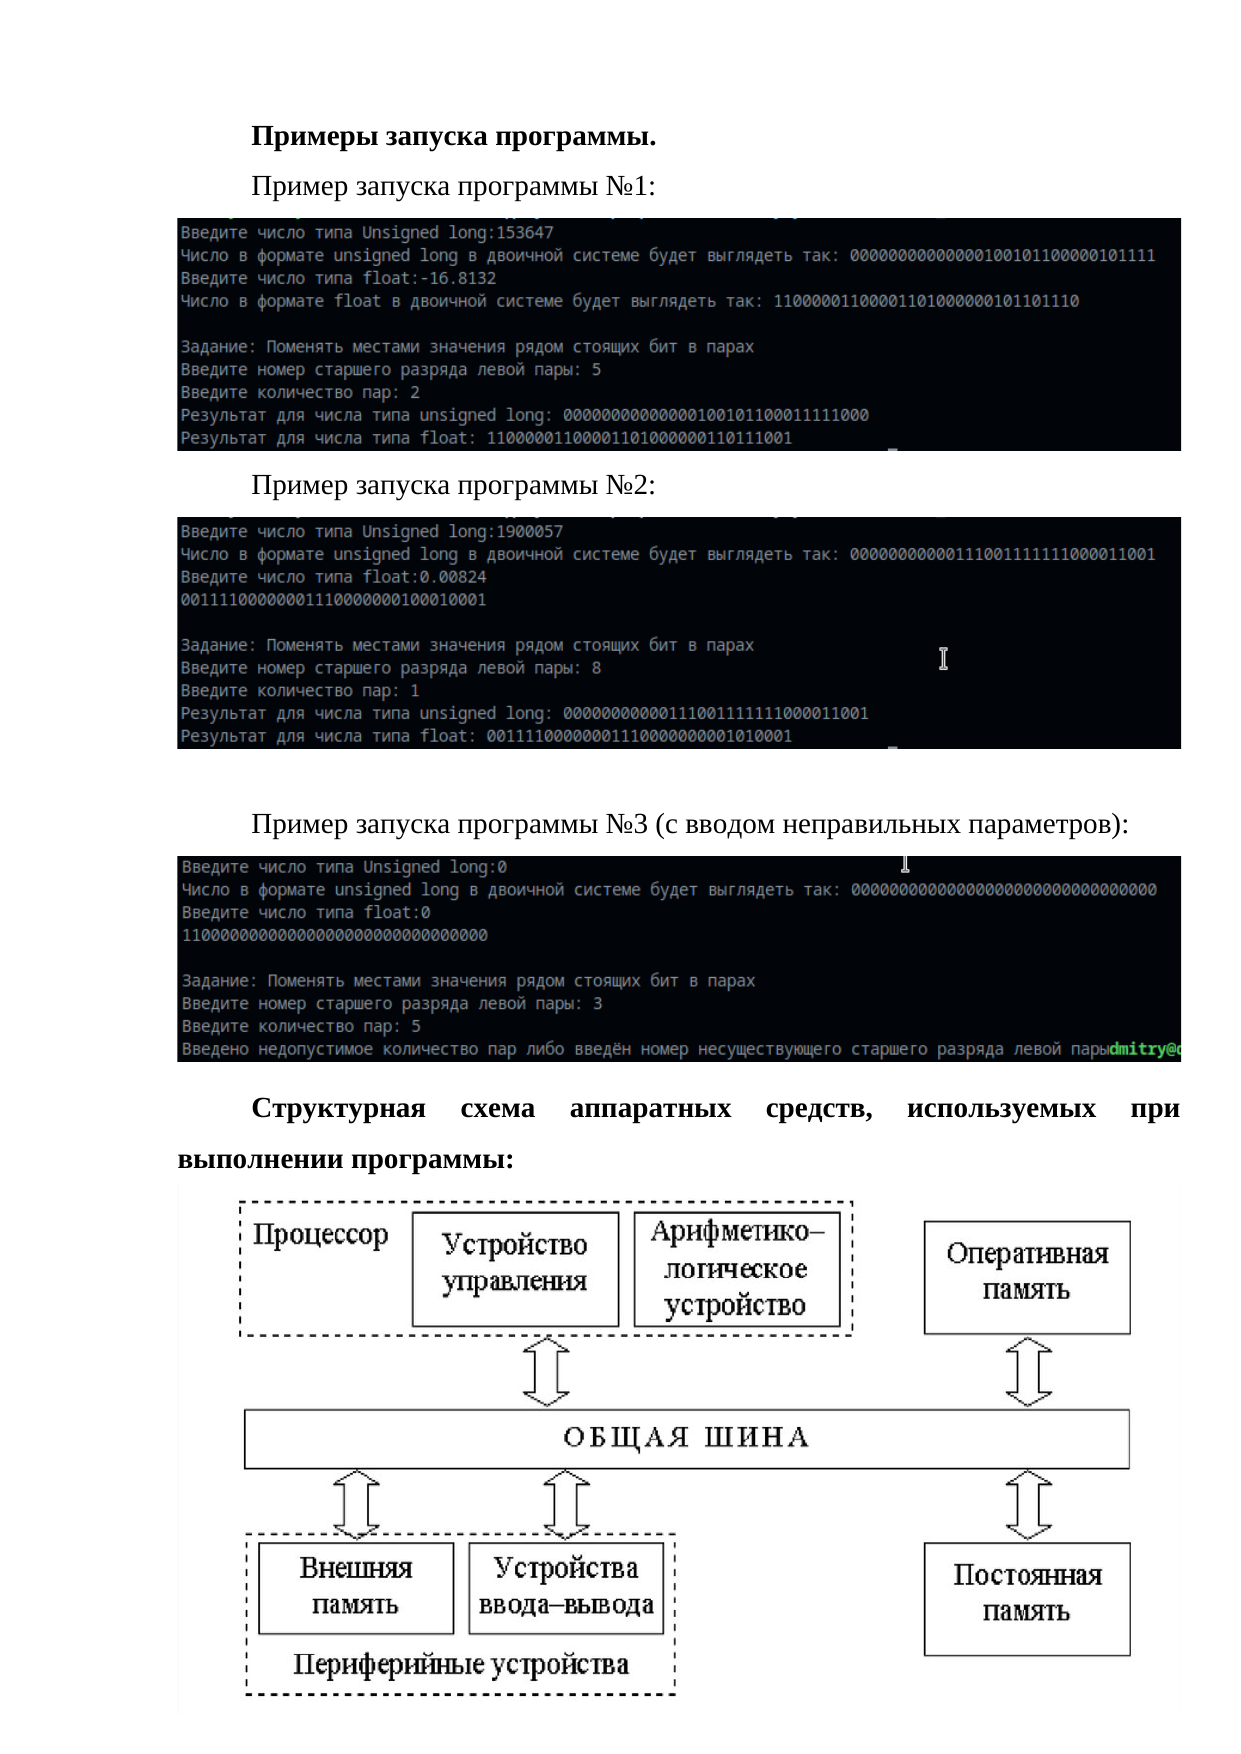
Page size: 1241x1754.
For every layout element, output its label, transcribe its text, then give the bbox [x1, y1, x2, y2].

text Примеры запуска программы. [177, 118, 1181, 152]
text Пример запуска программы №3 (с вводом неправильных параметров): [177, 806, 1181, 840]
picture [177, 856, 1182, 1062]
picture [177, 1183, 1182, 1714]
text Пример запуска программы №2: [177, 451, 1181, 501]
picture [177, 517, 1182, 749]
text Структурная схема аппаратных средств, используемых при выполнении программы: [177, 1091, 1181, 1174]
text Пример запуска программы №1: [177, 168, 1181, 202]
picture [177, 218, 1182, 451]
